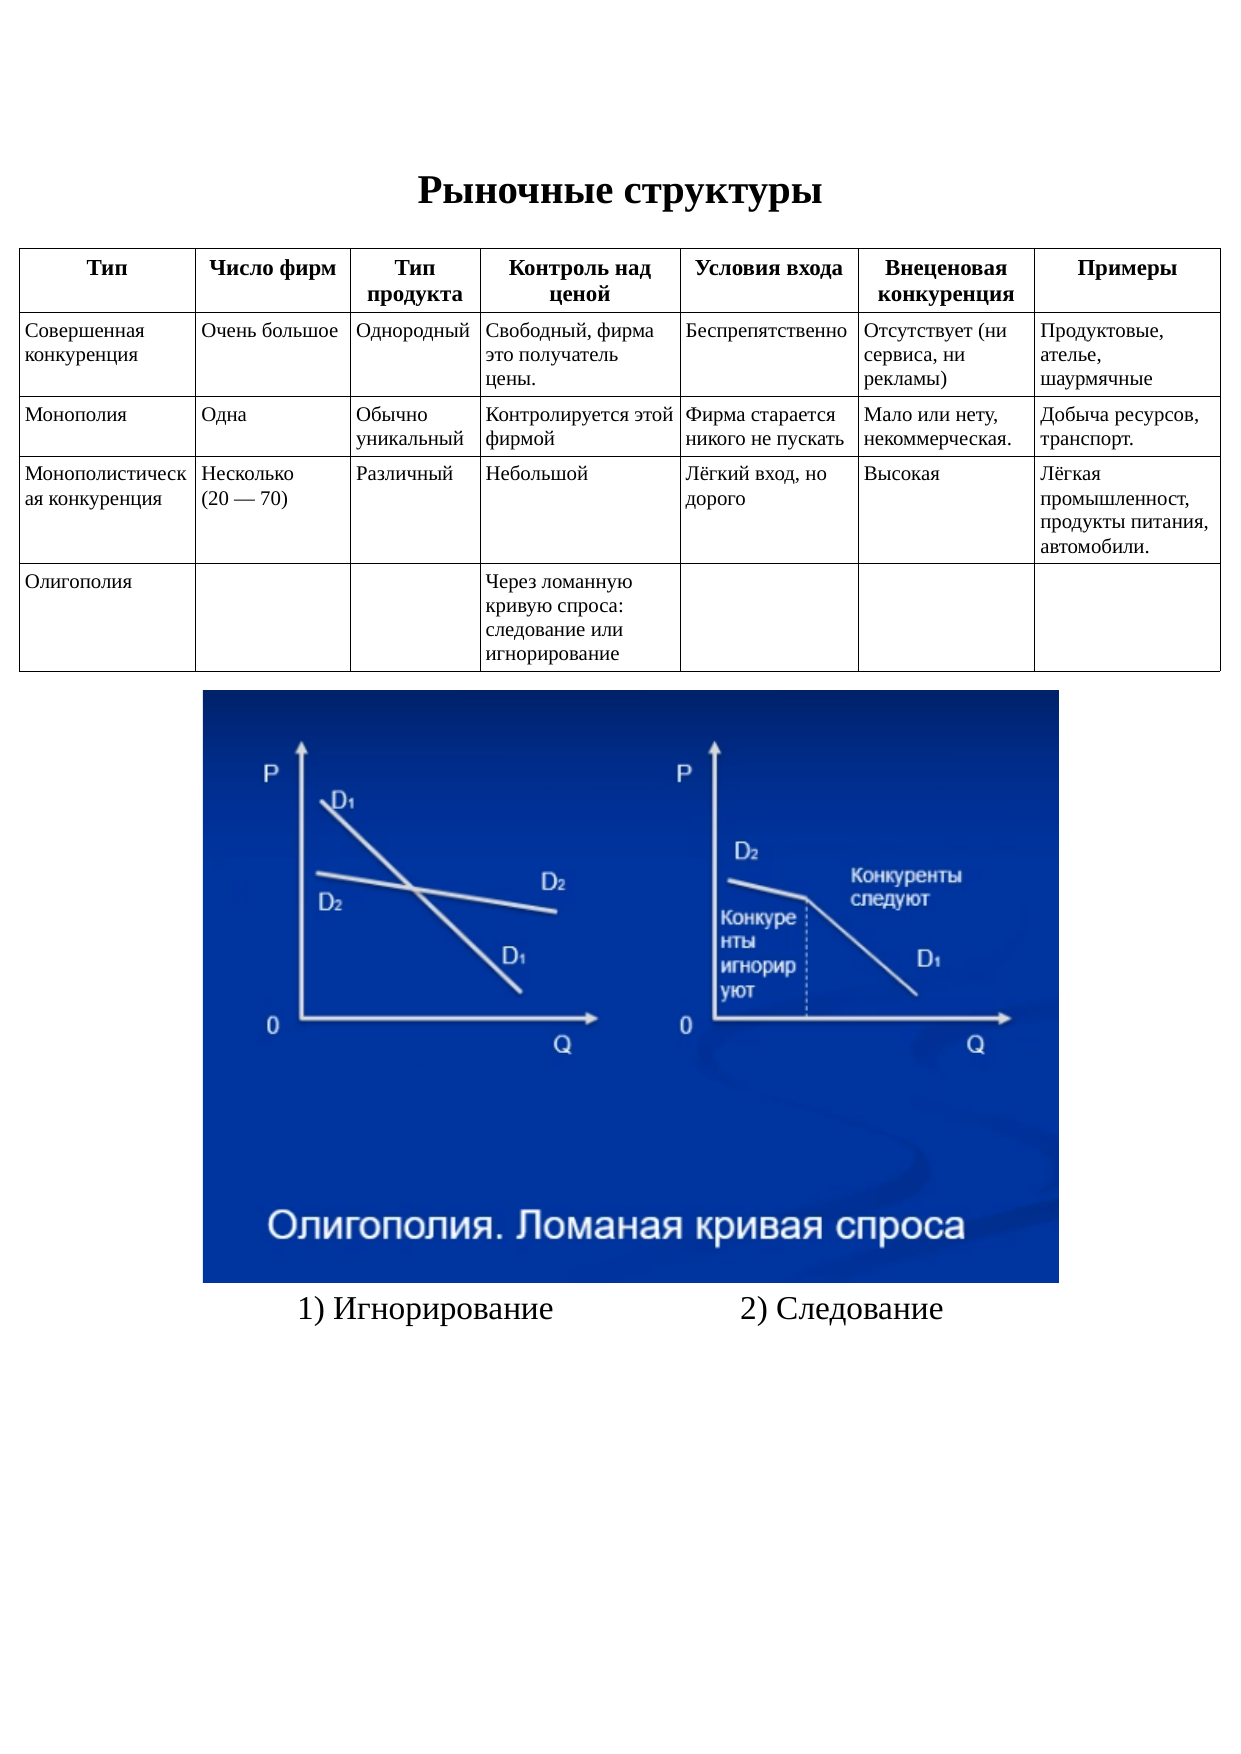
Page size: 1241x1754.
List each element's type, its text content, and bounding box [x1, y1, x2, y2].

table_header Условия входа [681, 249, 858, 312]
table_cell Различный [351, 457, 480, 563]
table_cell Лёгкая промышленност, продукты питания, автомобили. [1035, 457, 1220, 563]
table_cell Фирма старается никого не пускать [681, 397, 858, 456]
table_header Тип продукта [351, 249, 480, 312]
table_cell Обычно уникальный [351, 397, 480, 456]
text 1) Игнорирование 2) Следование [118, 672, 1122, 1327]
table_cell Высокая [859, 457, 1034, 563]
table_cell Однородный [351, 313, 480, 396]
table_cell [196, 564, 350, 671]
picture [202, 690, 1059, 1283]
table_header Число фирм [196, 249, 350, 312]
table_cell Совершенная конкуренция [20, 313, 195, 396]
table_header Тип [20, 249, 195, 312]
table_cell Небольшой [481, 457, 680, 563]
table_cell Несколько (20 — 70) [196, 457, 350, 563]
table_cell Монополистическая конкуренция [20, 457, 195, 563]
table_header Контроль над ценой [481, 249, 680, 312]
table_header Внеценовая конкуренция [859, 249, 1034, 312]
table_cell [351, 564, 480, 671]
table_cell Беспрепятственно [681, 313, 858, 396]
table_cell Свободный, фирма это получатель цены. [481, 313, 680, 396]
table_cell [859, 564, 1034, 671]
table_cell Продуктовые, ателье, шаурмячные [1035, 313, 1220, 396]
table_cell Контролируется этой фирмой [481, 397, 680, 456]
table_cell [1035, 564, 1220, 671]
table_cell Монополия [20, 397, 195, 456]
table_cell Очень большое [196, 313, 350, 396]
table_header Примеры [1035, 249, 1220, 312]
table_cell Одна [196, 397, 350, 456]
table_cell Олигополия [20, 564, 195, 671]
table_cell Лёгкий вход, но дорого [681, 457, 858, 563]
table_cell Отсутствует (ни сервиса, ни рекламы) [859, 313, 1034, 396]
table_cell Мало или нету, некоммерческая. [859, 397, 1034, 456]
table_cell Через ломанную кривую спроса: следование или игнорирование [481, 564, 680, 671]
subtitle Рыночные структуры [118, 165, 1122, 212]
table_cell [681, 564, 858, 671]
table_cell Добыча ресурсов, транспорт. [1035, 397, 1220, 456]
